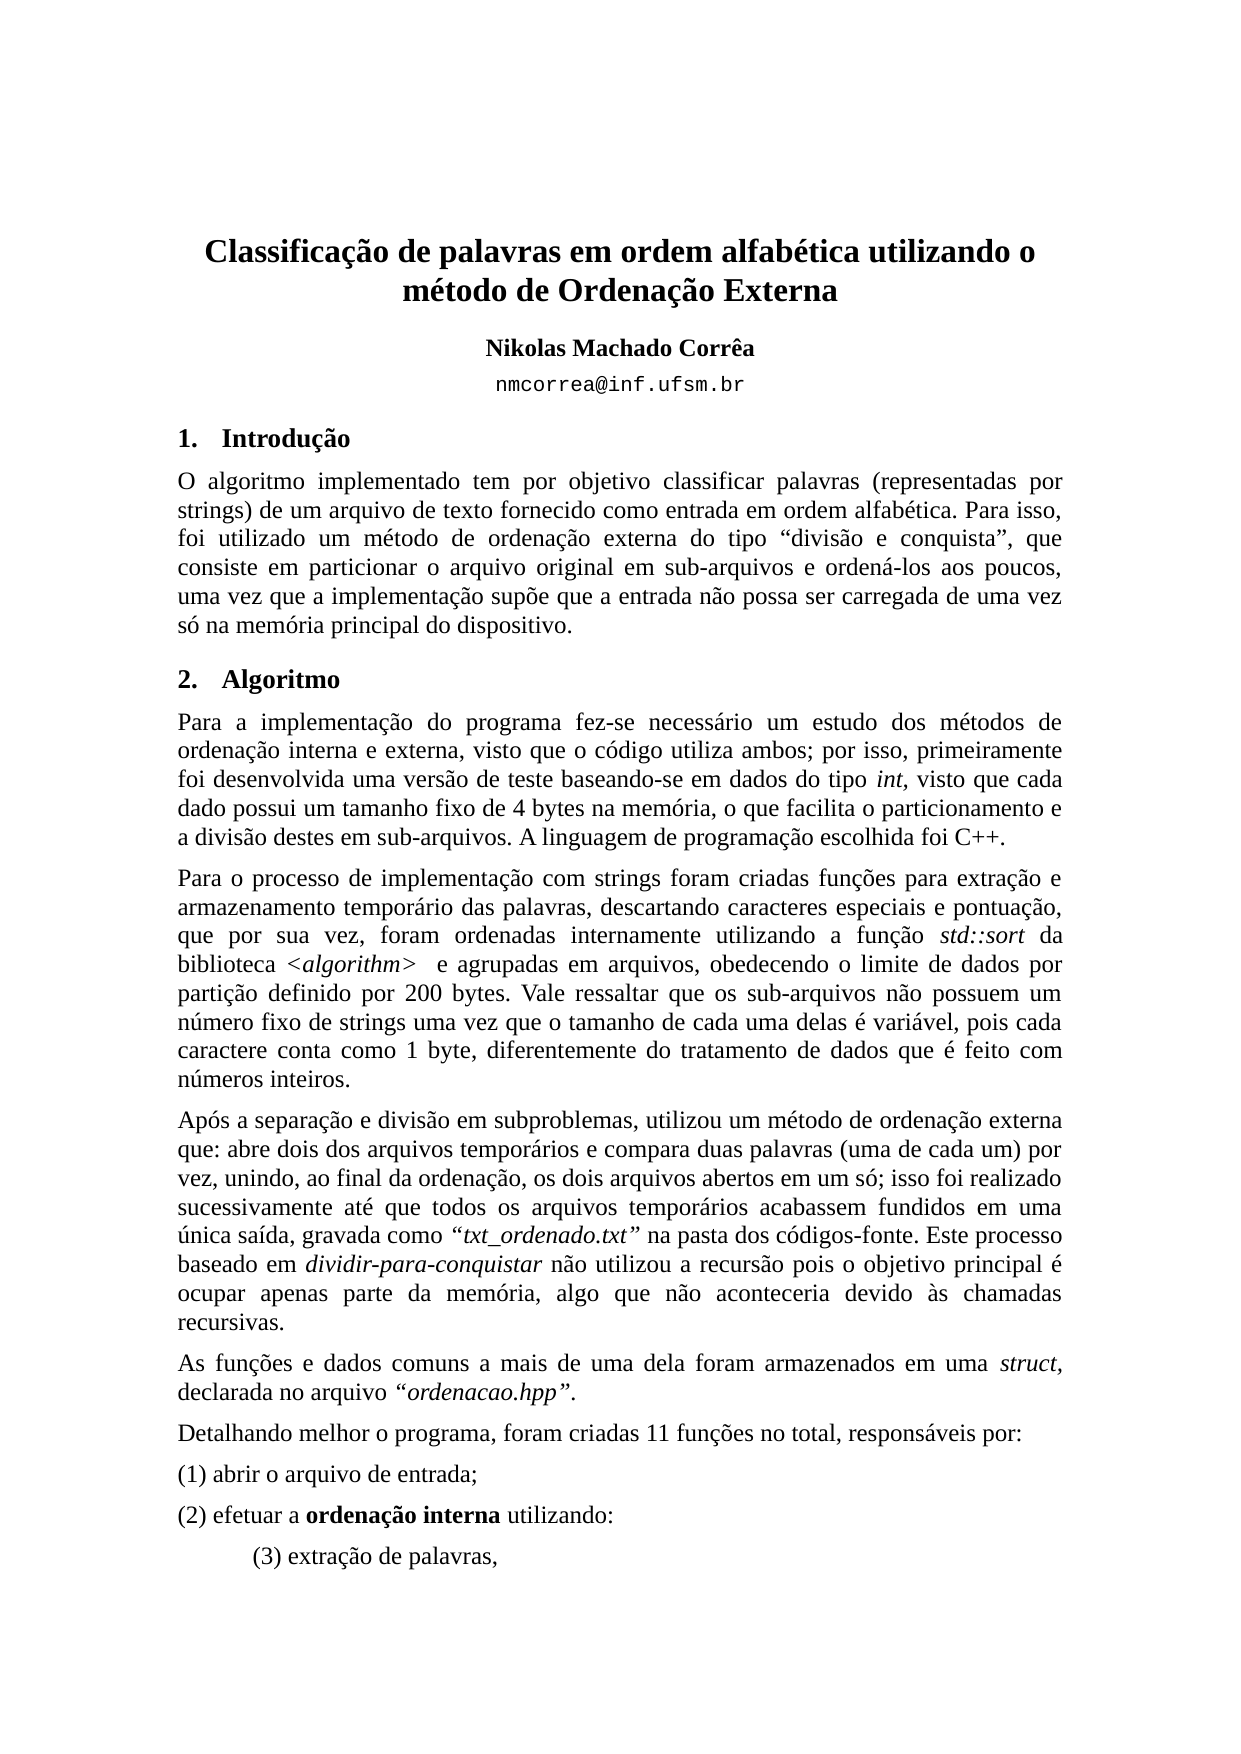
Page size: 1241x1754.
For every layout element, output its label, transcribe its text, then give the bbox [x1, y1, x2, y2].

list Introdução [177, 422, 1063, 454]
text Detalhando melhor o programa, foram criadas 11 funções no total, responsáveis por: [177, 1418, 1063, 1446]
text Classificação de palavras em ordem alfabética utilizando o método de Ordenação Externa [177, 231, 1063, 308]
text Para a implementação do programa fez-se necessário um estudo dos métodos de ordenação interna e externa, visto que o código utiliza ambos; por isso, primeiramente foi desenvolvida uma versão de teste baseando-se em dados do tipo int, visto que cada dado possui um tamanho fixo de 4 bytes na memória, o que facilita o particionamento e a divisão destes em sub-arquivos. A linguagem de programação escolhida foi C++. [177, 707, 1063, 851]
text Para o processo de implementação com strings foram criadas funções para extração e armazenamento temporário das palavras, descartando caracteres especiais e pontuação, que por sua vez, foram ordenadas internamente utilizando a função std::sort da biblioteca <algorithm> e agrupadas em arquivos, obedecendo o limite de dados por partição definido por 200 bytes. Vale ressaltar que os sub-arquivos não possuem um número fixo de strings uma vez que o tamanho de cada uma delas é variável, pois cada caractere conta como 1 byte, diferentemente do tratamento de dados que é feito com números inteiros. [177, 863, 1063, 1093]
text (3) extração de palavras, [177, 1541, 1063, 1570]
text (1) abrir o arquivo de entrada; [177, 1459, 1063, 1488]
text O algoritmo implementado tem por objetivo classificar palavras (representadas por strings) de um arquivo de texto fornecido como entrada em ordem alfabética. Para isso, foi utilizado um método de ordenação externa do tipo “divisão e conquista”, que consiste em particionar o arquivo original em sub-arquivos e ordená-los aos poucos, uma vez que a implementação supõe que a entrada não possa ser carregada de uma vez só na memória principal do dispositivo. [177, 466, 1063, 638]
list Algoritmo [177, 663, 1063, 694]
text (2) efetuar a ordenação interna utilizando: [177, 1500, 1063, 1529]
text As funções e dados comuns a mais de uma dela foram armazenados em uma struct, declarada no arquivo “ordenacao.hpp”. [177, 1348, 1063, 1405]
text Nikolas Machado Corrêa [177, 333, 1063, 362]
text Após a separação e divisão em subproblemas, utilizou um método de ordenação externa que: abre dois dos arquivos temporários e compara duas palavras (uma de cada um) por vez, unindo, ao final da ordenação, os dois arquivos abertos em um só; isso foi realizado sucessivamente até que todos os arquivos temporários acabassem fundidos em uma única saída, gravada como “txt_ordenado.txt” na pasta dos códigos-fonte. Este processo baseado em dividir-para-conquistar não utilizou a recursão pois o objetivo principal é ocupar apenas parte da memória, algo que não aconteceria devido às chamadas recursivas. [177, 1105, 1063, 1335]
text nmcorrea@inf.ufsm.br [177, 374, 1063, 398]
